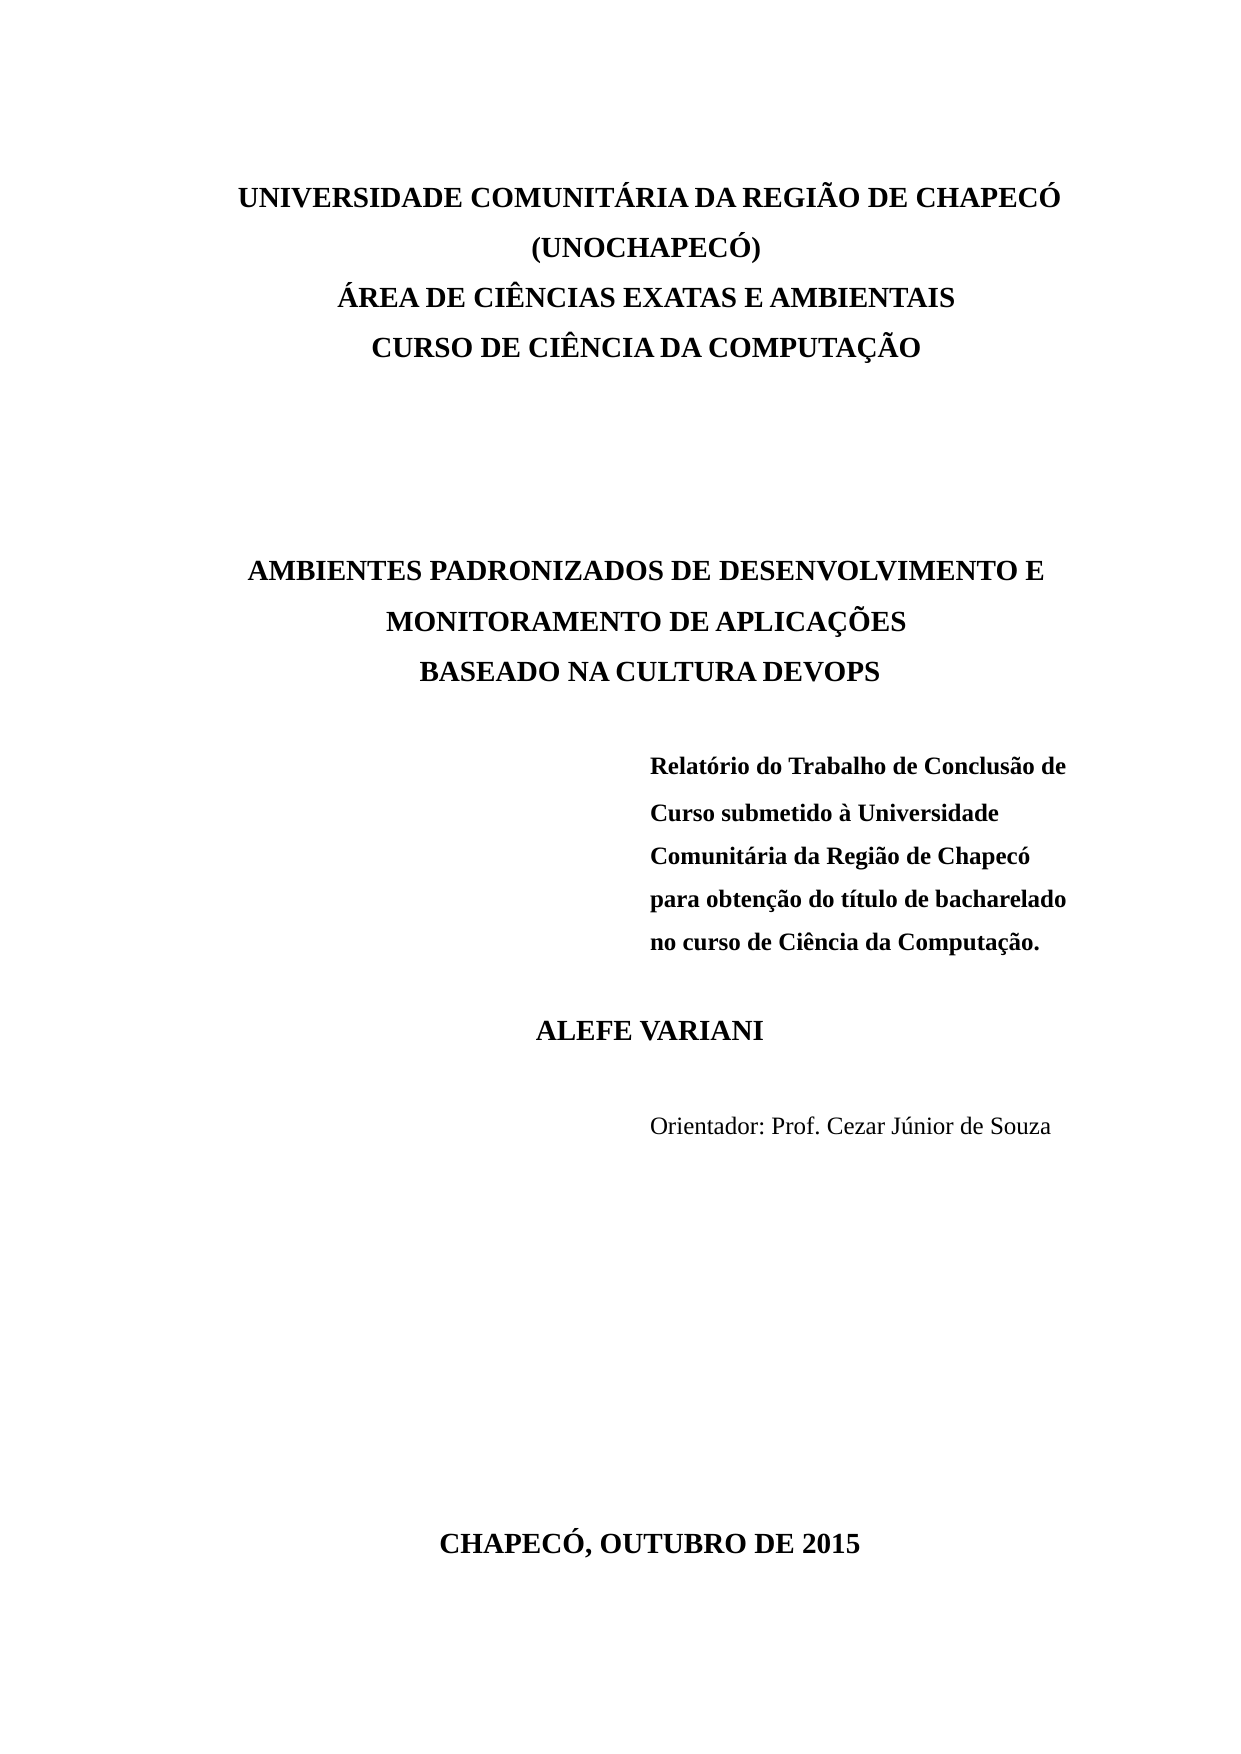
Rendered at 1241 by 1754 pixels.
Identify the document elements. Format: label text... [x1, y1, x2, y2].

text ALEFE VARIANI [177, 1013, 1122, 1047]
text CHAPECÓ, OUTUBRO DE 2015 [177, 1526, 1122, 1560]
text Orientador: Prof. Cezar Júnior de Souza [576, 1107, 1122, 1140]
text Comunitária da Região de Chapecó [576, 841, 1122, 870]
text MONITORAMENTO DE APLICAÇÕES [177, 604, 1122, 637]
text Relatório do Trabalho de Conclusão de [576, 747, 1122, 781]
text AMBIENTES PADRONIZADOS DE DESENVOLVIMENTO E [177, 553, 1122, 587]
text no curso de Ciência da Computação. [576, 927, 1122, 956]
text Curso submetido à Universidade [576, 798, 1122, 827]
text CURSO DE CIÊNCIA DA COMPUTAÇÃO [177, 331, 1122, 364]
text para obtenção do título de bacharelado [576, 884, 1122, 913]
text UNIVERSIDADE COMUNITÁRIA DA REGIÃO DE CHAPECÓ (UNOCHAPECÓ) [177, 180, 1122, 263]
text ÁREA DE CIÊNCIAS EXATAS E AMBIENTAIS [177, 280, 1122, 314]
text BASEADO NA CULTURA DEVOPS [177, 654, 1122, 688]
